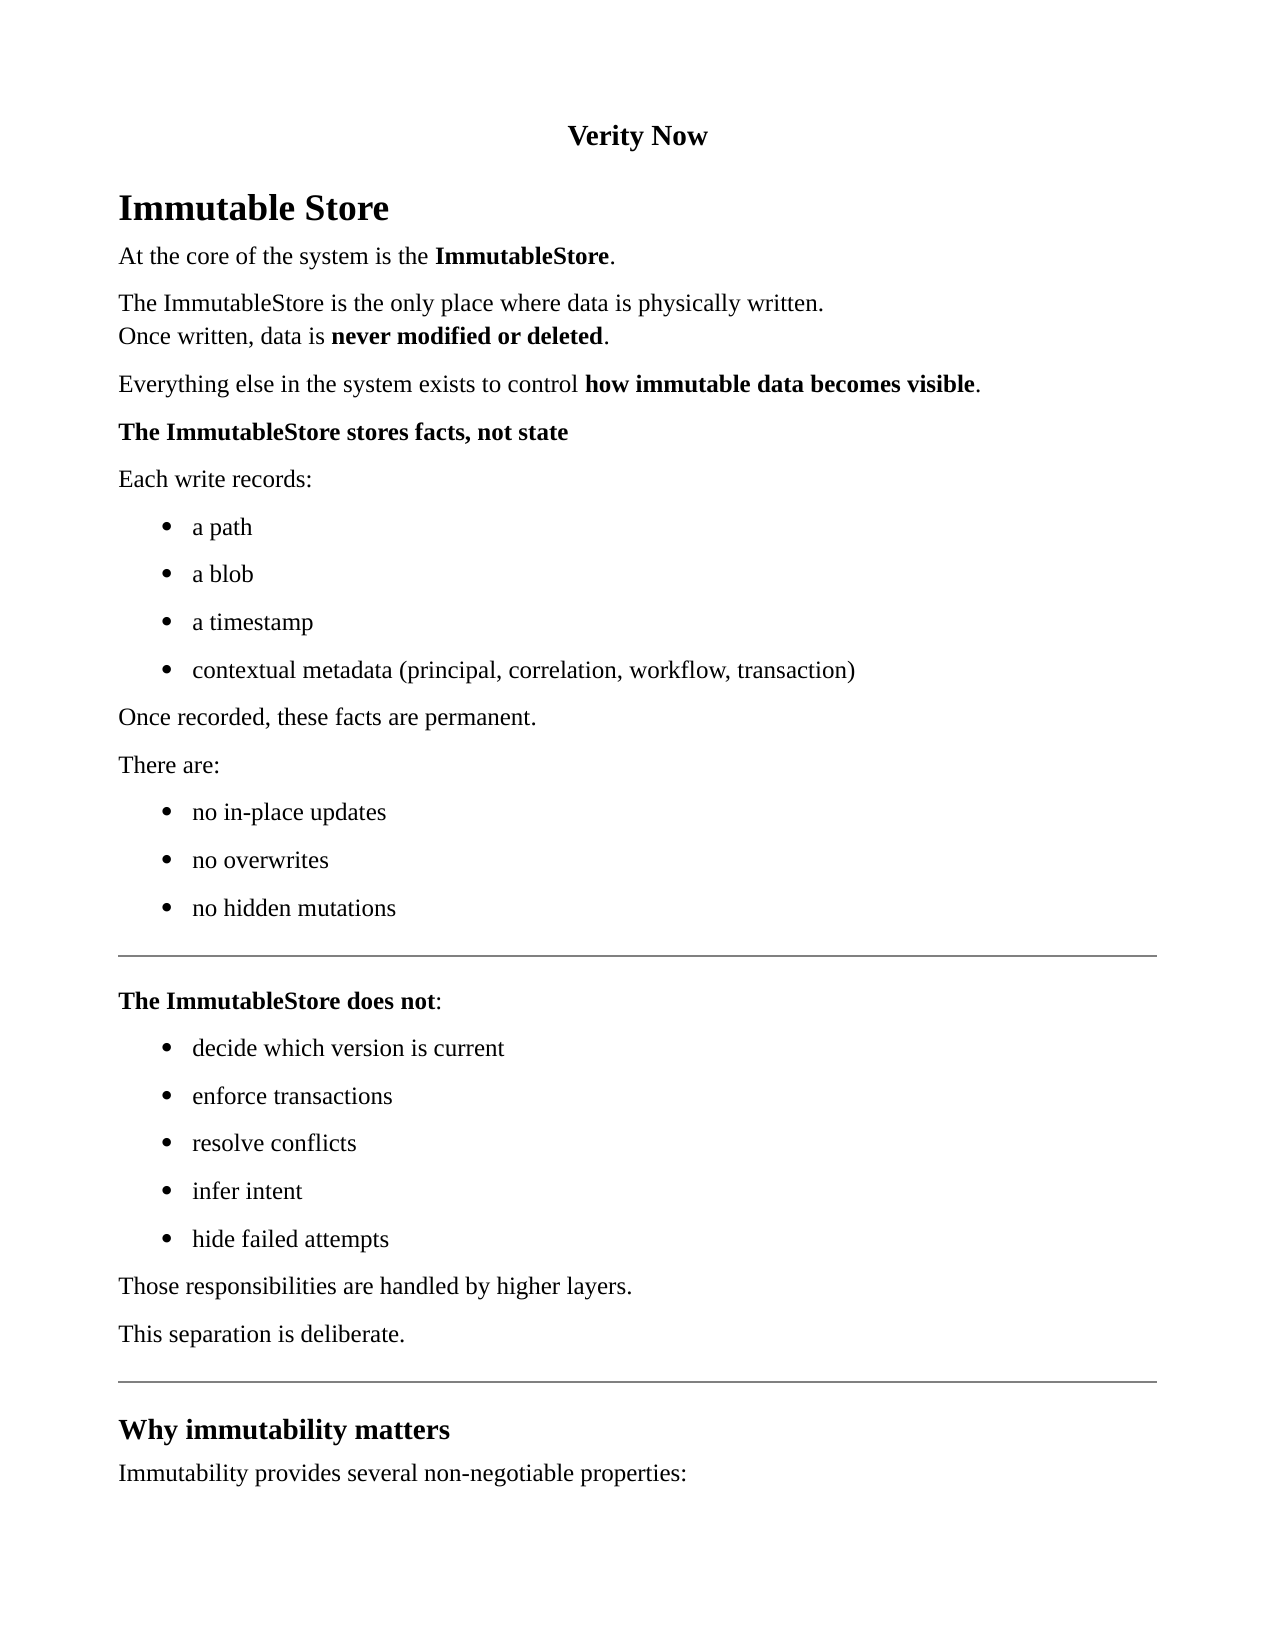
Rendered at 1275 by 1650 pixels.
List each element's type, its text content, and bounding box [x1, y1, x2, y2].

text At the core of the system is the ImmutableStore. [118, 241, 1157, 269]
list contextual metadata (principal, correlation, workflow, transaction) [162, 655, 1157, 683]
text Immutability provides several non-negotiable properties: [118, 1458, 1157, 1487]
text The ImmutableStore is the only place where data is physically written. Once written, data is never modified or deleted. [118, 288, 1157, 350]
text The ImmutableStore stores facts, not state [118, 417, 1157, 445]
list infer intent [162, 1176, 1157, 1205]
text Each write records: [118, 464, 1157, 493]
list no overwrites [162, 845, 1157, 874]
text Everything else in the system exists to control how immutable data becomes visible. [118, 369, 1157, 398]
list decide which version is current [162, 1033, 1157, 1062]
list no hidden mutations [162, 893, 1157, 921]
list resolve conflicts [162, 1128, 1157, 1157]
subtitle Why immutability matters [118, 1412, 1157, 1446]
list enforce transactions [162, 1081, 1157, 1110]
text The ImmutableStore does not: [118, 986, 1157, 1014]
list a path [162, 512, 1157, 541]
list hide failed attempts [162, 1224, 1157, 1252]
text Those responsibilities are handled by higher layers. [118, 1271, 1157, 1300]
text This separation is deliberate. [118, 1319, 1157, 1348]
list no in-place updates [162, 797, 1157, 826]
text Once recorded, these facts are permanent. [118, 702, 1157, 731]
list a timestamp [162, 607, 1157, 636]
subtitle Immutable Store [118, 185, 1157, 228]
text There are: [118, 750, 1157, 779]
list a blob [162, 559, 1157, 588]
